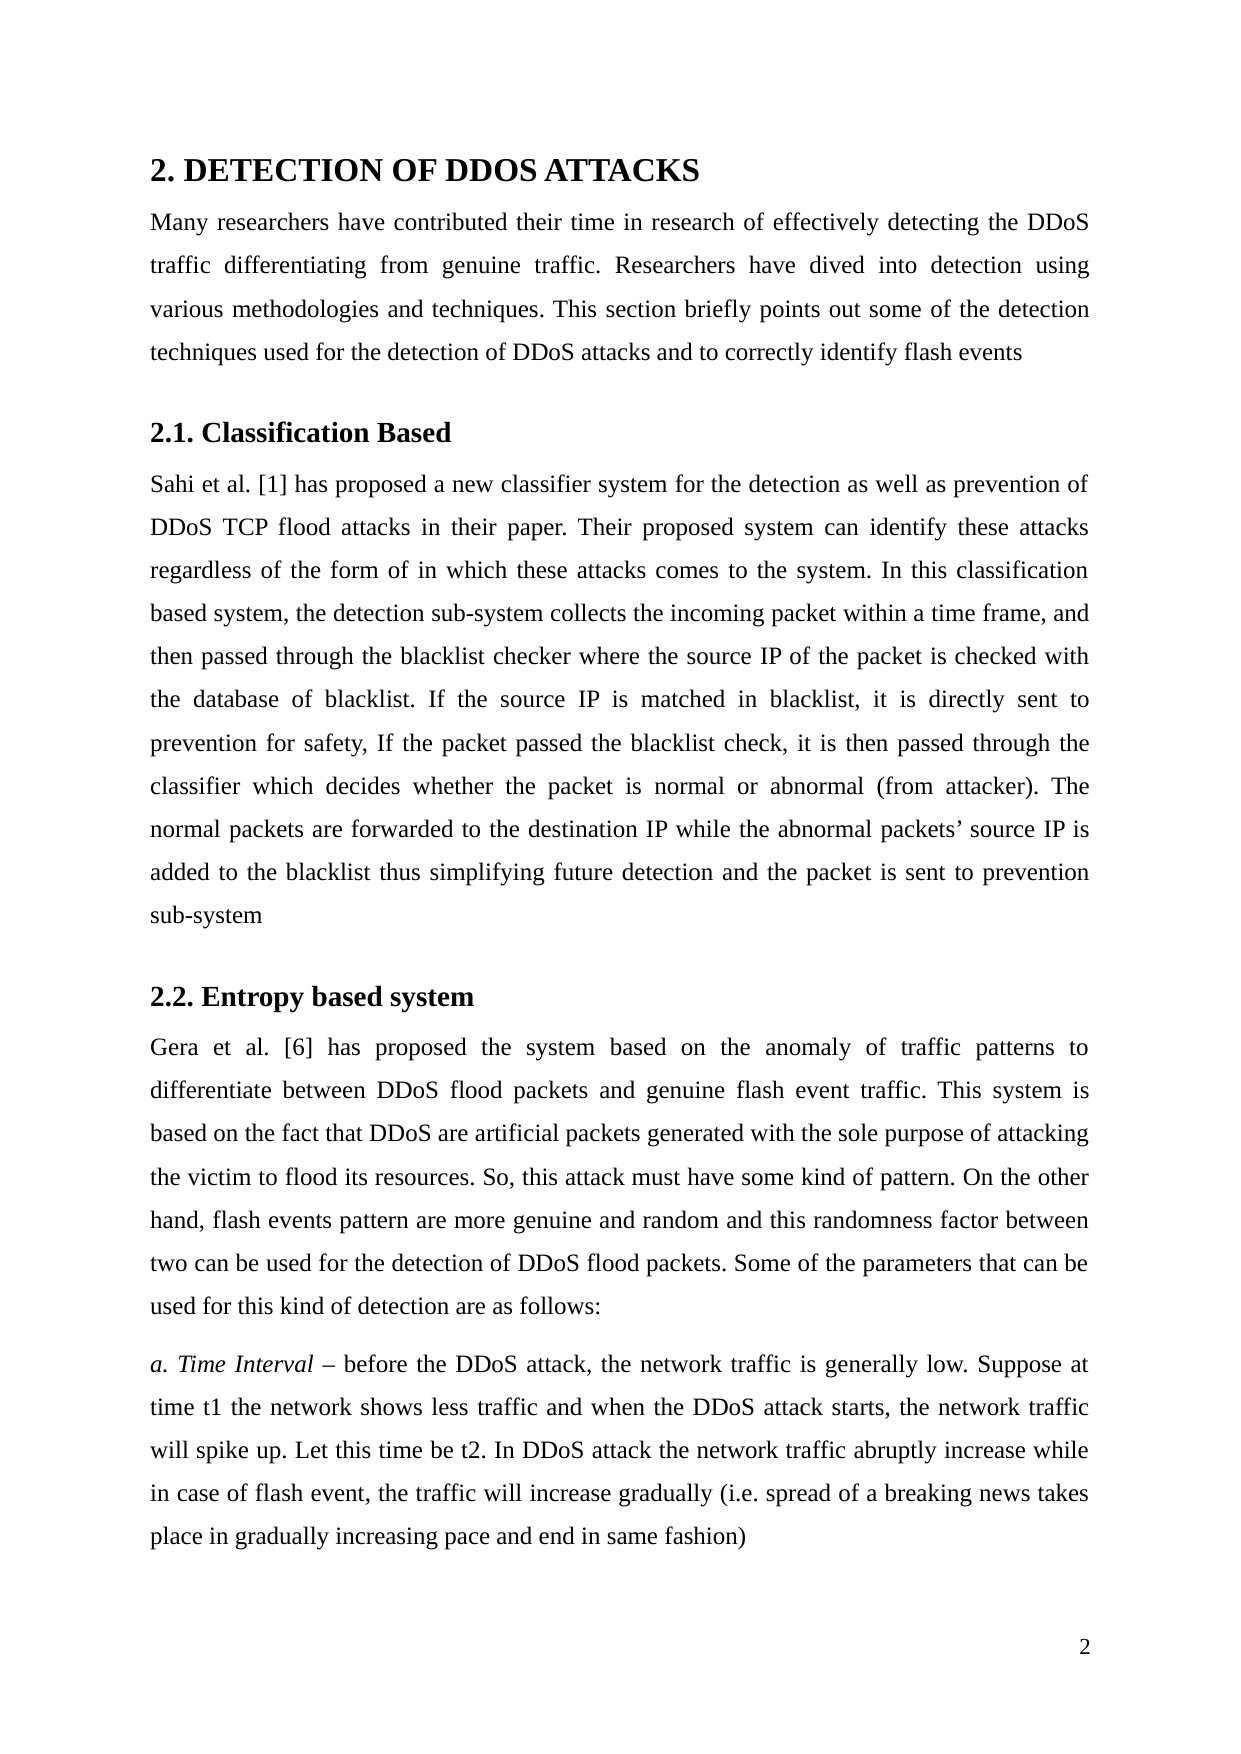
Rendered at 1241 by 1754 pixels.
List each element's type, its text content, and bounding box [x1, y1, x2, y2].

text Gera et al. [6] has proposed the system based on the anomaly of traffic patterns to differentiate between DDoS flood packets and genuine flash event traffic. This system is based on the fact that DDoS are artificial packets generated with the sole purpose of attacking the victim to flood its resources. So, this attack must have some kind of pattern. On the other hand, flash events pattern are more genuine and random and this randomness factor between two can be used for the detection of DDoS flood packets. Some of the parameters that can be used for this kind of detection are as follows: [150, 1032, 1091, 1320]
subtitle 2.2. Entropy based system [150, 979, 1091, 1012]
text Sahi et al. [1] has proposed a new classifier system for the detection as well as prevention of DDoS TCP flood attacks in their paper. Their proposed system can identify these attacks regardless of the form of in which these attacks comes to the system. In this classification based system, the detection sub-system collects the incoming packet within a time frame, and then passed through the blacklist checker where the source IP of the packet is checked with the database of blacklist. If the source IP is matched in blacklist, it is directly sent to prevention for safety, If the packet passed the blacklist check, it is then passed through the classifier which decides whether the packet is normal or abnormal (from attacker). The normal packets are forwarded to the destination IP while the abnormal packets’ source IP is added to the blacklist thus simplifying future detection and the packet is sent to prevention sub-system [150, 469, 1091, 929]
subtitle 2.1. Classification Based [150, 416, 1091, 449]
text a. Time Interval – before the DDoS attack, the network traffic is generally low. Suppose at time t1 the network shows less traffic and when the DDoS attack starts, the network traffic will spike up. Let this time be t2. In DDoS attack the network traffic abruptly increase while in case of flash event, the traffic will increase gradually (i.e. spread of a breaking news takes place in gradually increasing pace and end in same fashion) [150, 1349, 1091, 1550]
text Many researchers have contributed their time in research of effectively detecting the DDoS traffic differentiating from genuine traffic. Researchers have dived into detection using various methodologies and techniques. This section briefly points out some of the detection techniques used for the detection of DDoS attacks and to correctly identify flash events [150, 207, 1091, 366]
subtitle 2. Detection of DDoS Attacks [150, 150, 1091, 188]
